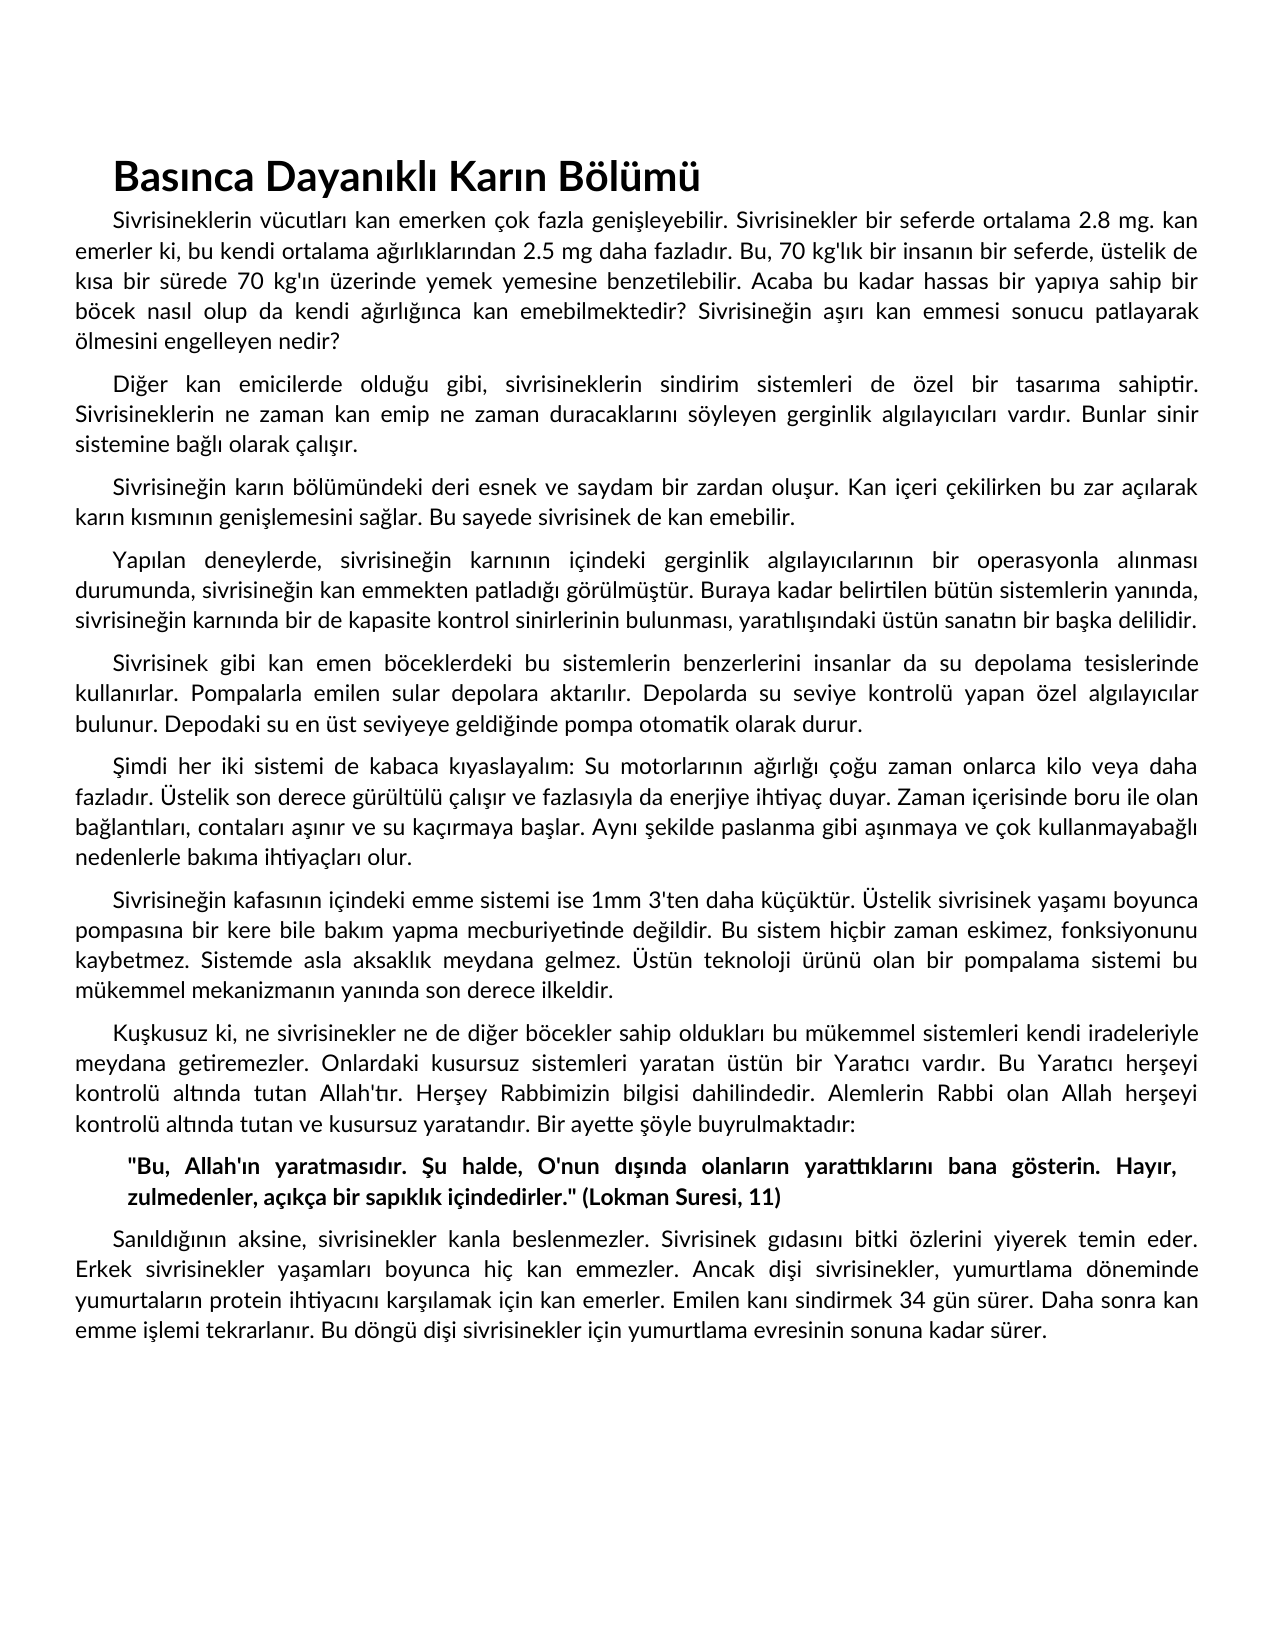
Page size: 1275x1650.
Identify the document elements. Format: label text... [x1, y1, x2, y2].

text "Bu, Allah'ın yaratmasıdır. Şu halde, O'nun dışında olanların yarattıklarını bana gösterin. Hayır, zulmedenler, açıkça bir sapıklık içindedirler." (Lokman Suresi, 11) [127, 1152, 1177, 1210]
text Sanıldığının aksine, sivrisinekler kanla beslenmezler. Sivrisinek gıdasını bitki özlerini yiyerek temin eder. Erkek sivrisinekler yaşamları boyunca hiç kan emmezler. Ancak dişi sivrisinekler, yumurtlama döneminde yumurtaların protein ihtiyacını karşılamak için kan emerler. Emilen kanı sindirmek 34 gün sürer. Daha sonra kan emme işlemi tekrarlanır. Bu döngü dişi sivrisinekler için yumurtlama evresinin sonuna kadar sürer. [75, 1225, 1200, 1343]
text Sivrisineğin karın bölümündeki deri esnek ve saydam bir zardan oluşur. Kan içeri çekilirken bu zar açılarak karın kısmının genişlemesini sağlar. Bu sayede sivrisinek de kan emebilir. [75, 473, 1200, 531]
text Yapılan deneylerde, sivrisineğin karnının içindeki gerginlik algılayıcılarının bir operasyonla alınması durumunda, sivrisineğin kan emmekten patladığı görülmüştür. Buraya kadar belirtilen bütün sistemlerin yanında, sivrisineğin karnında bir de kapasite kontrol sinirlerinin bulunması, yaratılışındaki üstün sanatın bir başka delilidir. [75, 546, 1200, 634]
text Şimdi her iki sistemi de kabaca kıyaslayalım: Su motorlarının ağırlığı çoğu zaman onlarca kilo veya daha fazladır. Üstelik son derece gürültülü çalışır ve fazlasıyla da enerjiye ihtiyaç duyar. Zaman içerisinde boru ile olan bağlantıları, contaları aşınır ve su kaçırmaya başlar. Aynı şekilde paslanma gibi aşınmaya ve çok kullanmayabağlı nedenlerle bakıma ihtiyaçları olur. [75, 752, 1200, 870]
text Sivrisinek gibi kan emen böceklerdeki bu sistemlerin benzerlerini insanlar da su depolama tesislerinde kullanırlar. Pompalarla emilen sular depolara aktarılır. Depolarda su seviye kontrolü yapan özel algılayıcılar bulunur. Depodaki su en üst seviyeye geldiğinde pompa otomatik olarak durur. [75, 649, 1200, 737]
text Sivrisineklerin vücutları kan emerken çok fazla genişleyebilir. Sivrisinekler bir seferde ortalama 2.8 mg. kan emerler ki, bu kendi ortalama ağırlıklarından 2.5 mg daha fazladır. Bu, 70 kg'lık bir insanın bir seferde, üstelik de kısa bir sürede 70 kg'ın üzerinde yemek yemesine benzetilebilir. Acaba bu kadar hassas bir yapıya sahip bir böcek nasıl olup da kendi ağırlığınca kan emebilmektedir? Sivrisineğin aşırı kan emmesi sonucu patlayarak ölmesini engelleyen nedir? [75, 206, 1200, 354]
text Kuşkusuz ki, ne sivrisinekler ne de diğer böcekler sahip oldukları bu mükemmel sistemleri kendi iradeleriyle meydana getiremezler. Onlardaki kusursuz sistemleri yaratan üstün bir Yaratıcı vardır. Bu Yaratıcı herşeyi kontrolü altında tutan Allah'tır. Herşey Rabbimizin bilgisi dahilindedir. Alemlerin Rabbi olan Allah herşeyi kontrolü altında tutan ve kusursuz yaratandır. Bir ayette şöyle buyrulmaktadır: [75, 1019, 1200, 1137]
subtitle Basınca Dayanıklı Karın Bölümü [112, 150, 1200, 200]
text Diğer kan emicilerde olduğu gibi, sivrisineklerin sindirim sistemleri de özel bir tasarıma sahiptir. Sivrisineklerin ne zaman kan emip ne zaman duracaklarını söyleyen gerginlik algılayıcıları vardır. Bunlar sinir sistemine bağlı olarak çalışır. [75, 370, 1200, 458]
text Sivrisineğin kafasının içindeki emme sistemi ise 1mm 3'ten daha küçüktür. Üstelik sivrisinek yaşamı boyunca pompasına bir kere bile bakım yapma mecburiyetinde değildir. Bu sistem hiçbir zaman eskimez, fonksiyonunu kaybetmez. Sistemde asla aksaklık meydana gelmez. Üstün teknoloji ürünü olan bir pompalama sistemi bu mükemmel mekanizmanın yanında son derece ilkeldir. [75, 885, 1200, 1003]
